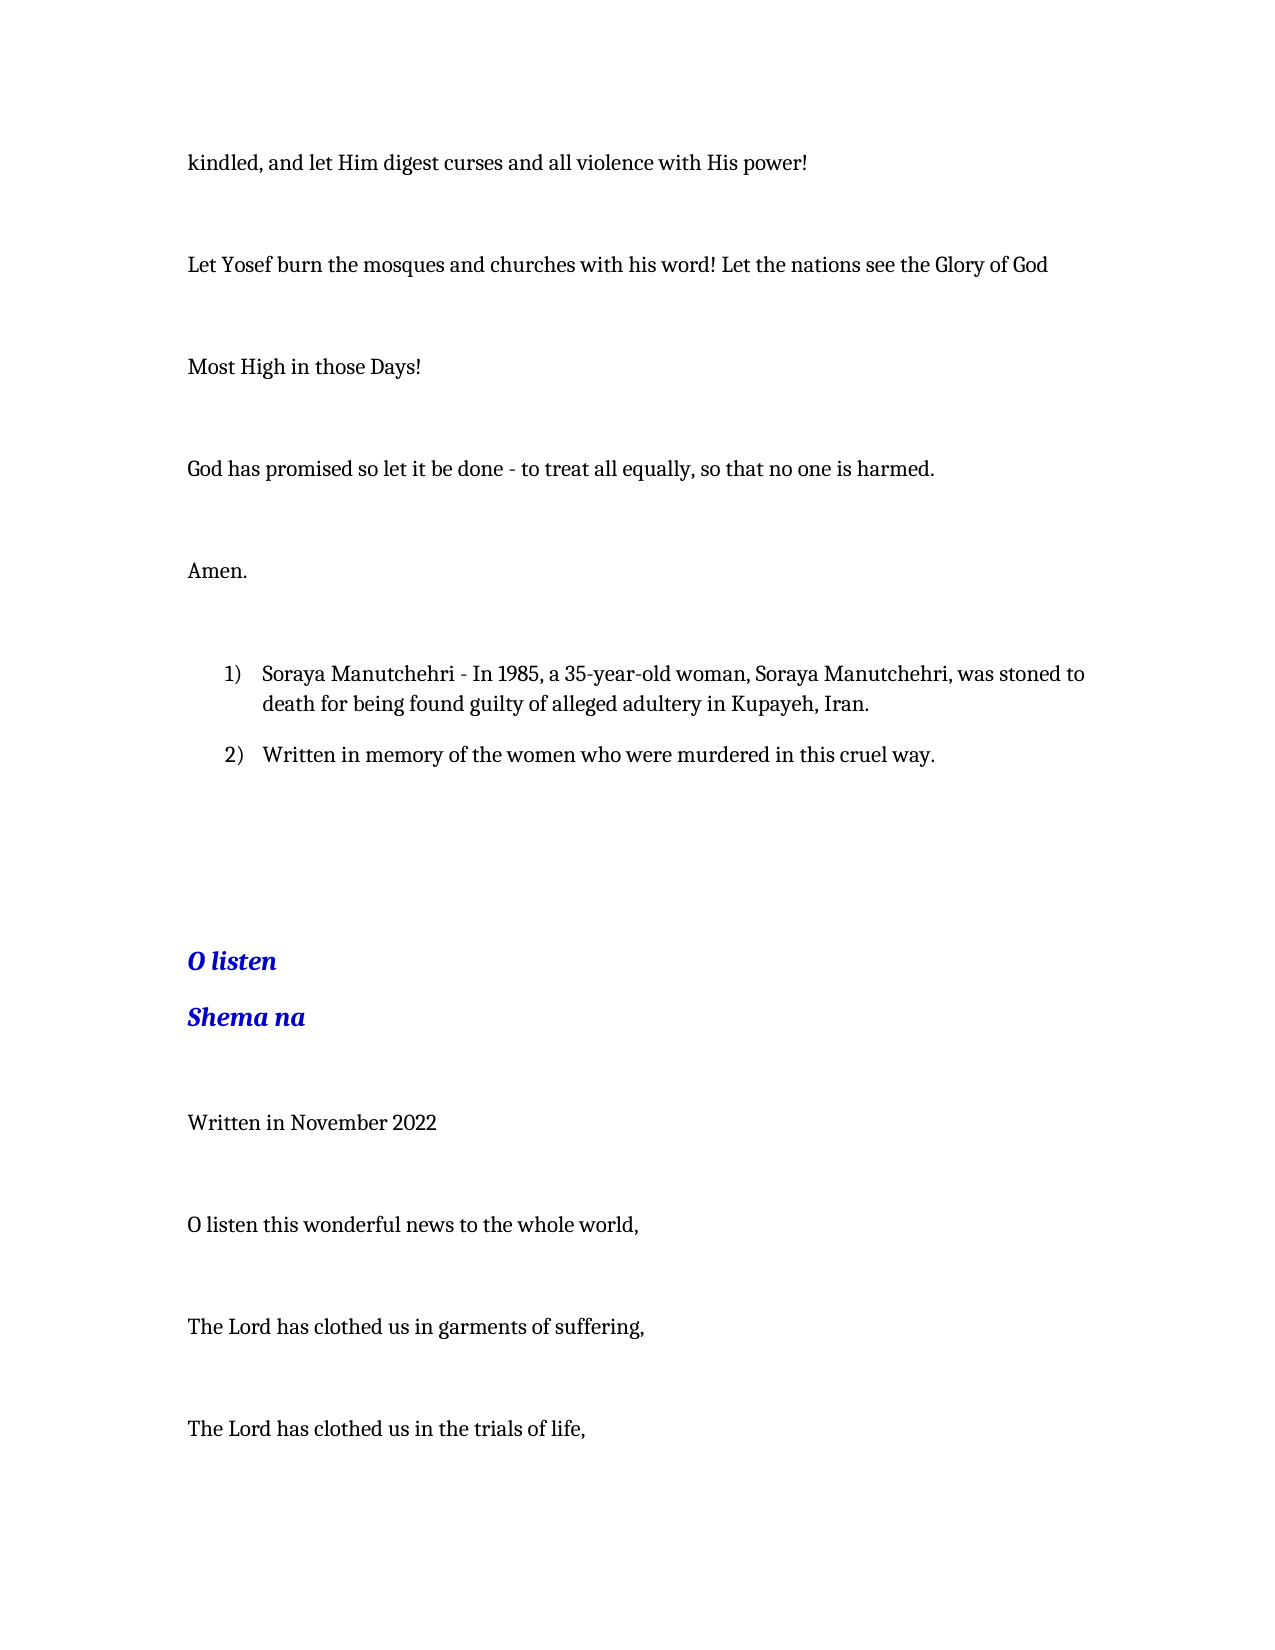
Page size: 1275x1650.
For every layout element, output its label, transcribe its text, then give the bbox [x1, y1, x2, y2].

text O listen [187, 946, 1087, 977]
text kindled, and let Him digest curses and all violence with His power! [187, 150, 1087, 176]
list Soraya Manutchehri - In 1985, a 35-year-old woman, Soraya Manutchehri, was stoned to death for being found guilty of alleged adultery in Kupayeh, Iran. [225, 660, 1087, 717]
text God has promised so let it be done - to treat all equally, so that no one is harmed. [187, 456, 1087, 483]
text Written in November 2022 [187, 1110, 1087, 1136]
text Let Yosef burn the mosques and churches with his word! Let the nations see the Glory of God [187, 252, 1087, 278]
list Written in memory of the women who were murdered in this cruel way. [225, 742, 1087, 768]
text Shema na [187, 1002, 1087, 1033]
text O listen this wonderful news to the whole world, [187, 1212, 1087, 1238]
text The Lord has clothed us in garments of suffering, [187, 1314, 1087, 1341]
text Amen. [187, 558, 1087, 585]
text Most High in those Days! [187, 354, 1087, 381]
text The Lord has clothed us in the trials of life, [187, 1416, 1087, 1443]
